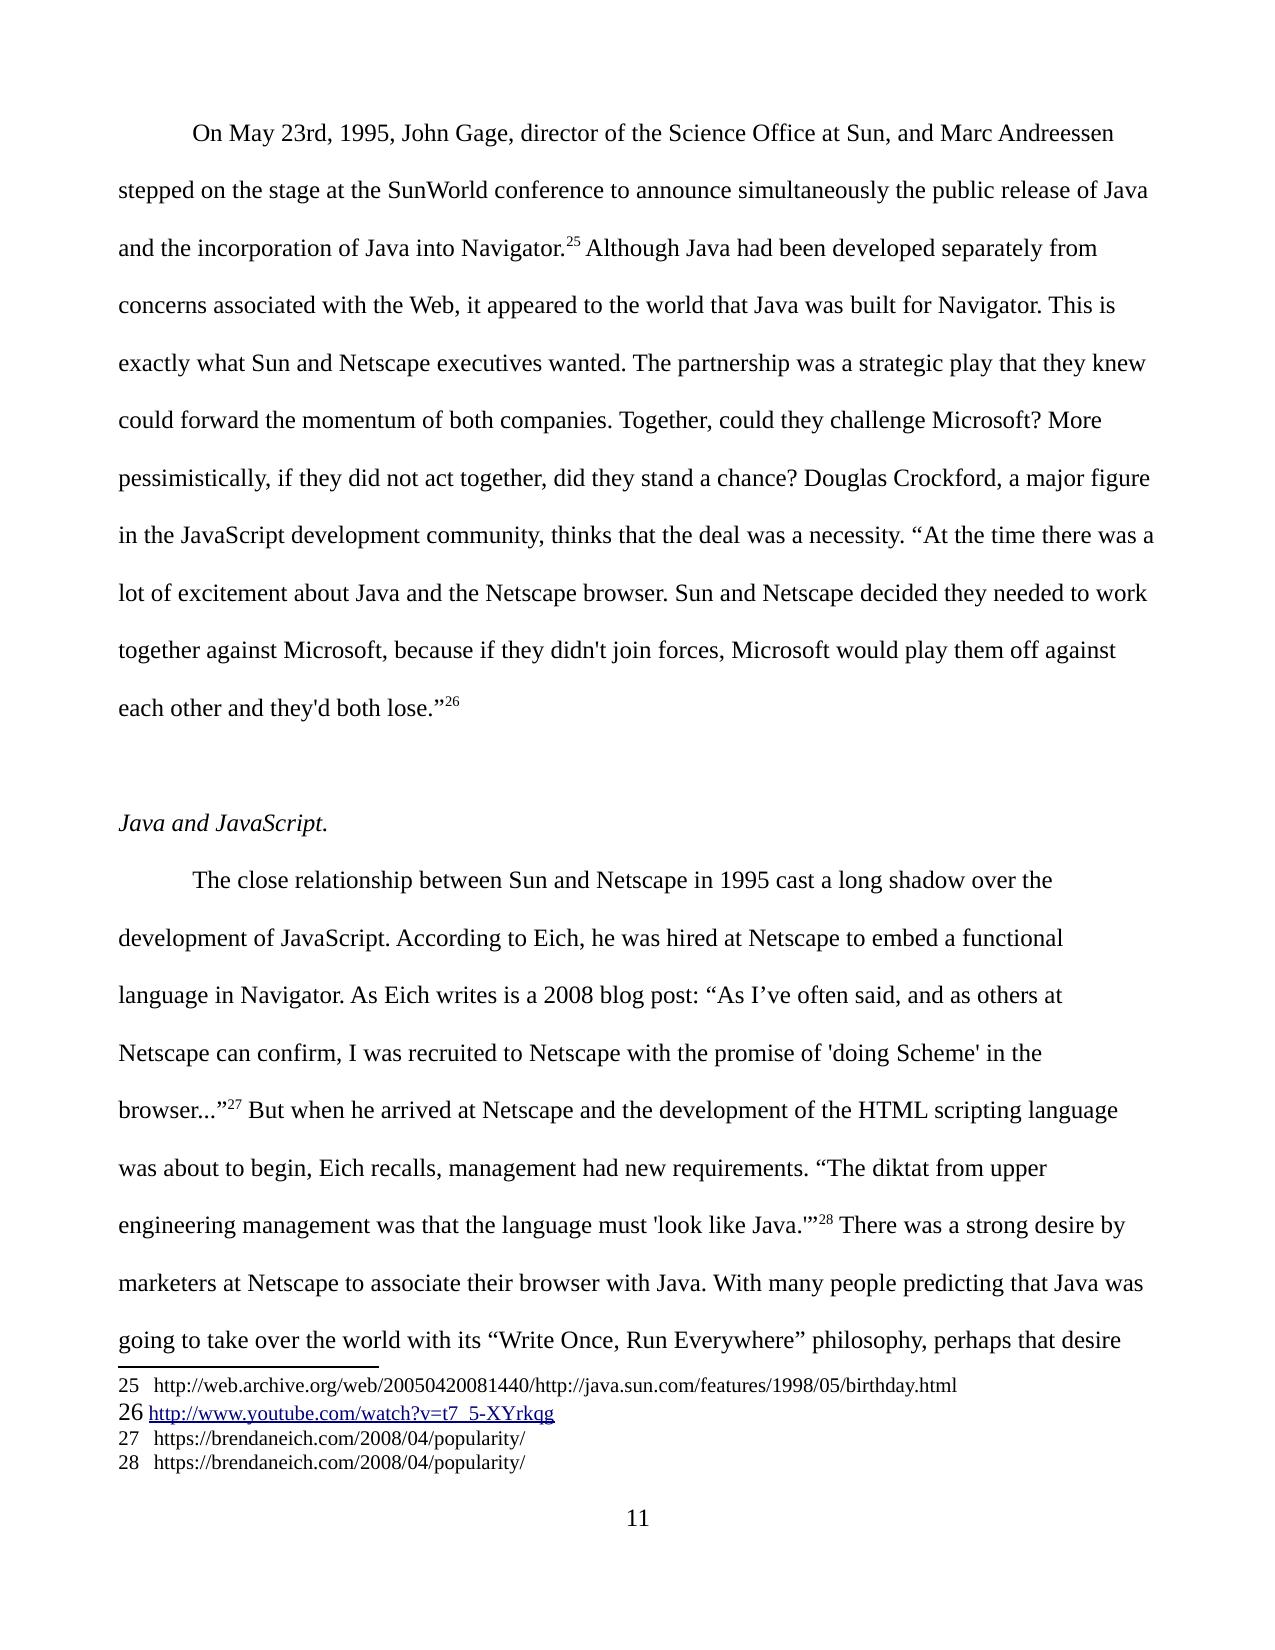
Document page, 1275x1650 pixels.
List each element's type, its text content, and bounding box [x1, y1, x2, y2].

text http://web.archive.org/web/20050420081440/http://java.sun.com/features/1998/05/birthday.html [118, 1373, 1157, 1397]
text The close relationship between Sun and Netscape in 1995 cast a long shadow over the development of JavaScript. According to Eich, he was hired at Netscape to embed a functional language in Navigator. As Eich writes is a 2008 blog post: “As I’ve often said, and as others at Netscape can confirm, I was recruited to Netscape with the promise of 'doing Scheme' in the browser...” But when he arrived at Netscape and the development of the HTML scripting language was about to begin, Eich recalls, management had new requirements. “The diktat from upper engineering management was that the language must 'look like Java.'” There was a strong desire by marketers at Netscape to associate their browser with Java. With many people predicting that Java was going to take over the world with its “Write Once, Run Everywhere” philosophy, perhaps that desire [118, 866, 1157, 1354]
text https://brendaneich.com/2008/04/popularity/ [118, 1426, 1157, 1449]
text https://brendaneich.com/2008/04/popularity/ [118, 1449, 1157, 1474]
text On May 23rd, 1995, John Gage, director of the Science Office at Sun, and Marc Andreessen stepped on the stage at the SunWorld conference to announce simultaneously the public release of Java and the incorporation of Java into Navigator. Although Java had been developed separately from concerns associated with the Web, it appeared to the world that Java was built for Navigator. This is exactly what Sun and Netscape executives wanted. The partnership was a strategic play that they knew could forward the momentum of both companies. Together, could they challenge Microsoft? More pessimistically, if they did not act together, did they stand a chance? Douglas Crockford, a major figure in the JavaScript development community, thinks that the deal was a necessity. “At the time there was a lot of excitement about Java and the Netscape browser. Sun and Netscape decided they needed to work together against Microsoft, because if they didn't join forces, Microsoft would play them off against each other and they'd both lose.” [118, 118, 1157, 722]
text http://www.youtube.com/watch?v=t7_5-XYrkqg [118, 1397, 1157, 1426]
text Java and JavaScript. [118, 808, 1157, 837]
